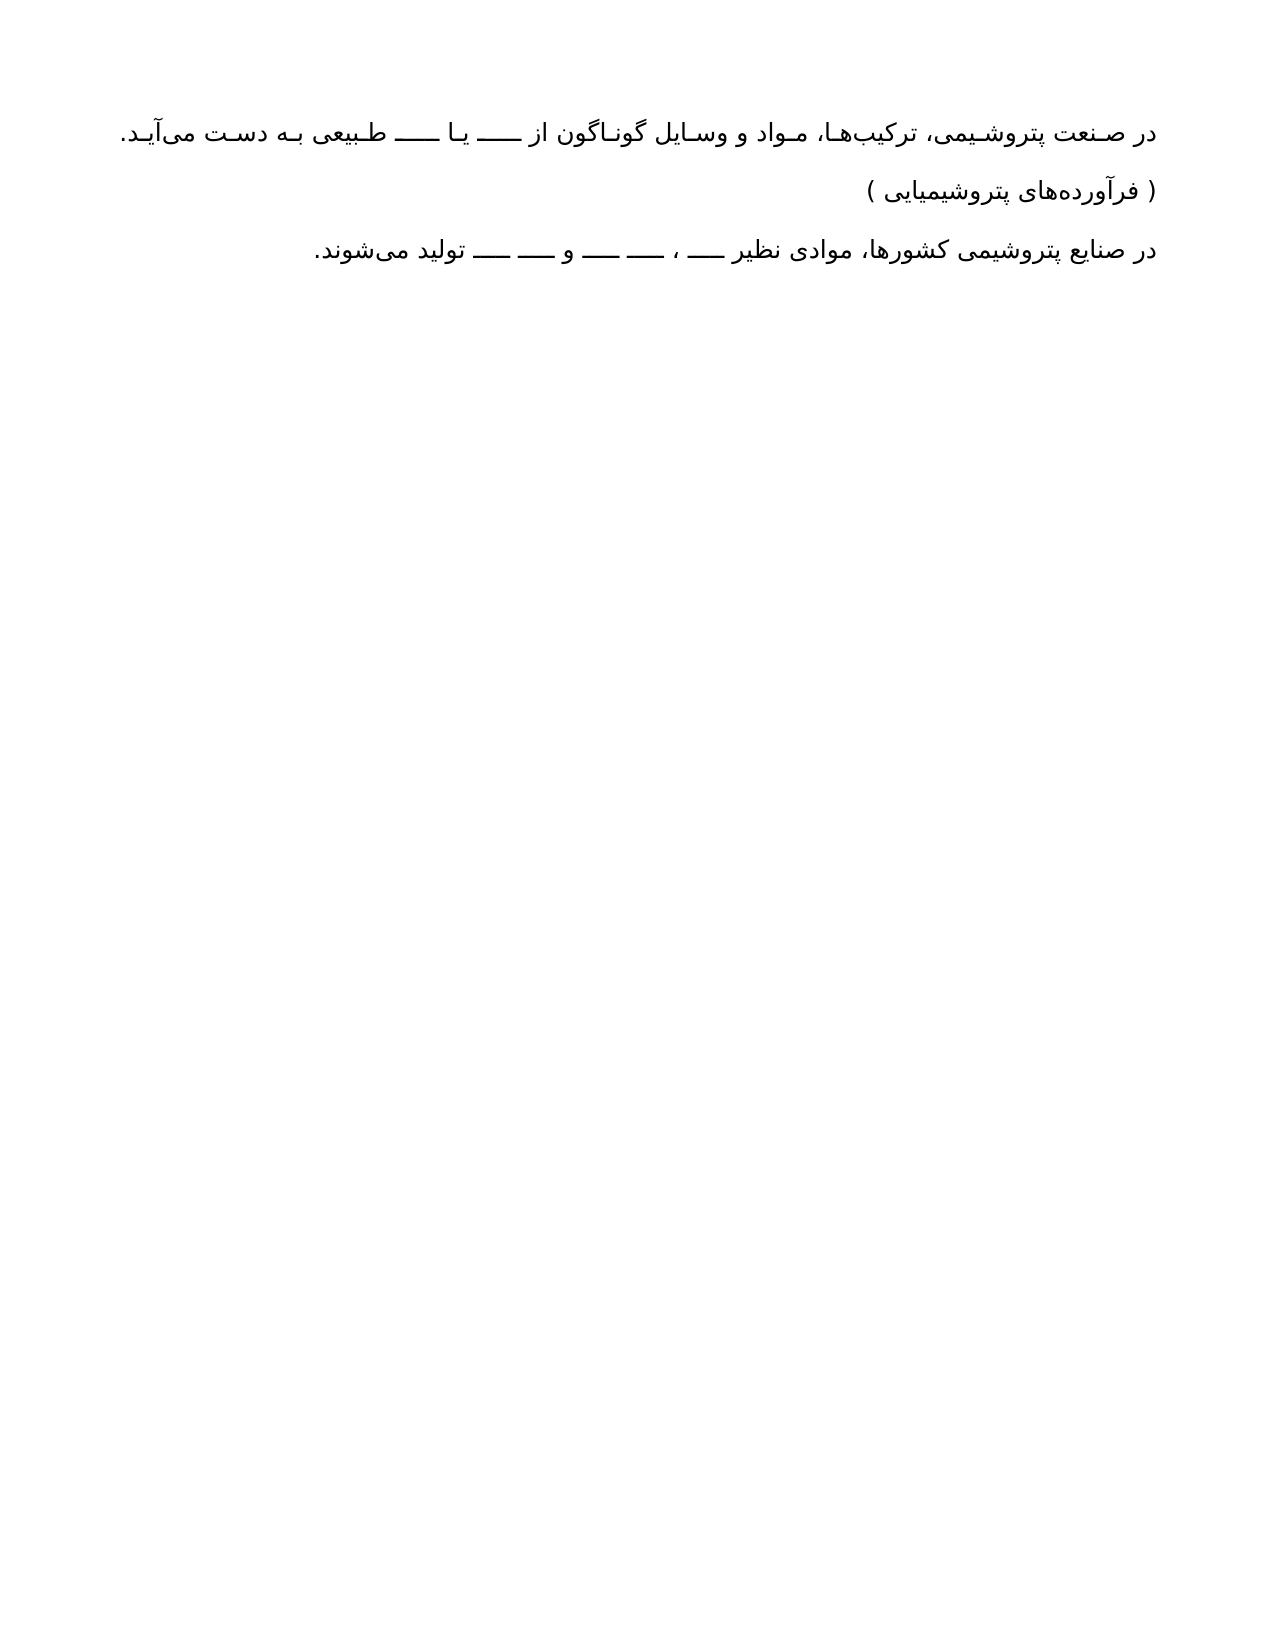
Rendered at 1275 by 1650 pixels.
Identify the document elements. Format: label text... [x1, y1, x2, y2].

text در صنعت پتروشیمی، ترکیب‌ها، مواد و وسایل گوناگون از ـــــ یا ـــــ طبیعی به دست می‌آید. ( فرآورده‌های پتروشیمیایی ) [118, 118, 1157, 206]
text در صنایع پتروشیمی کشور‌ها، موادی نظیر ـــــ ، ـــــ ـــــ و ـــــ ـــــ تولید می‌شوند. [118, 235, 1157, 264]
